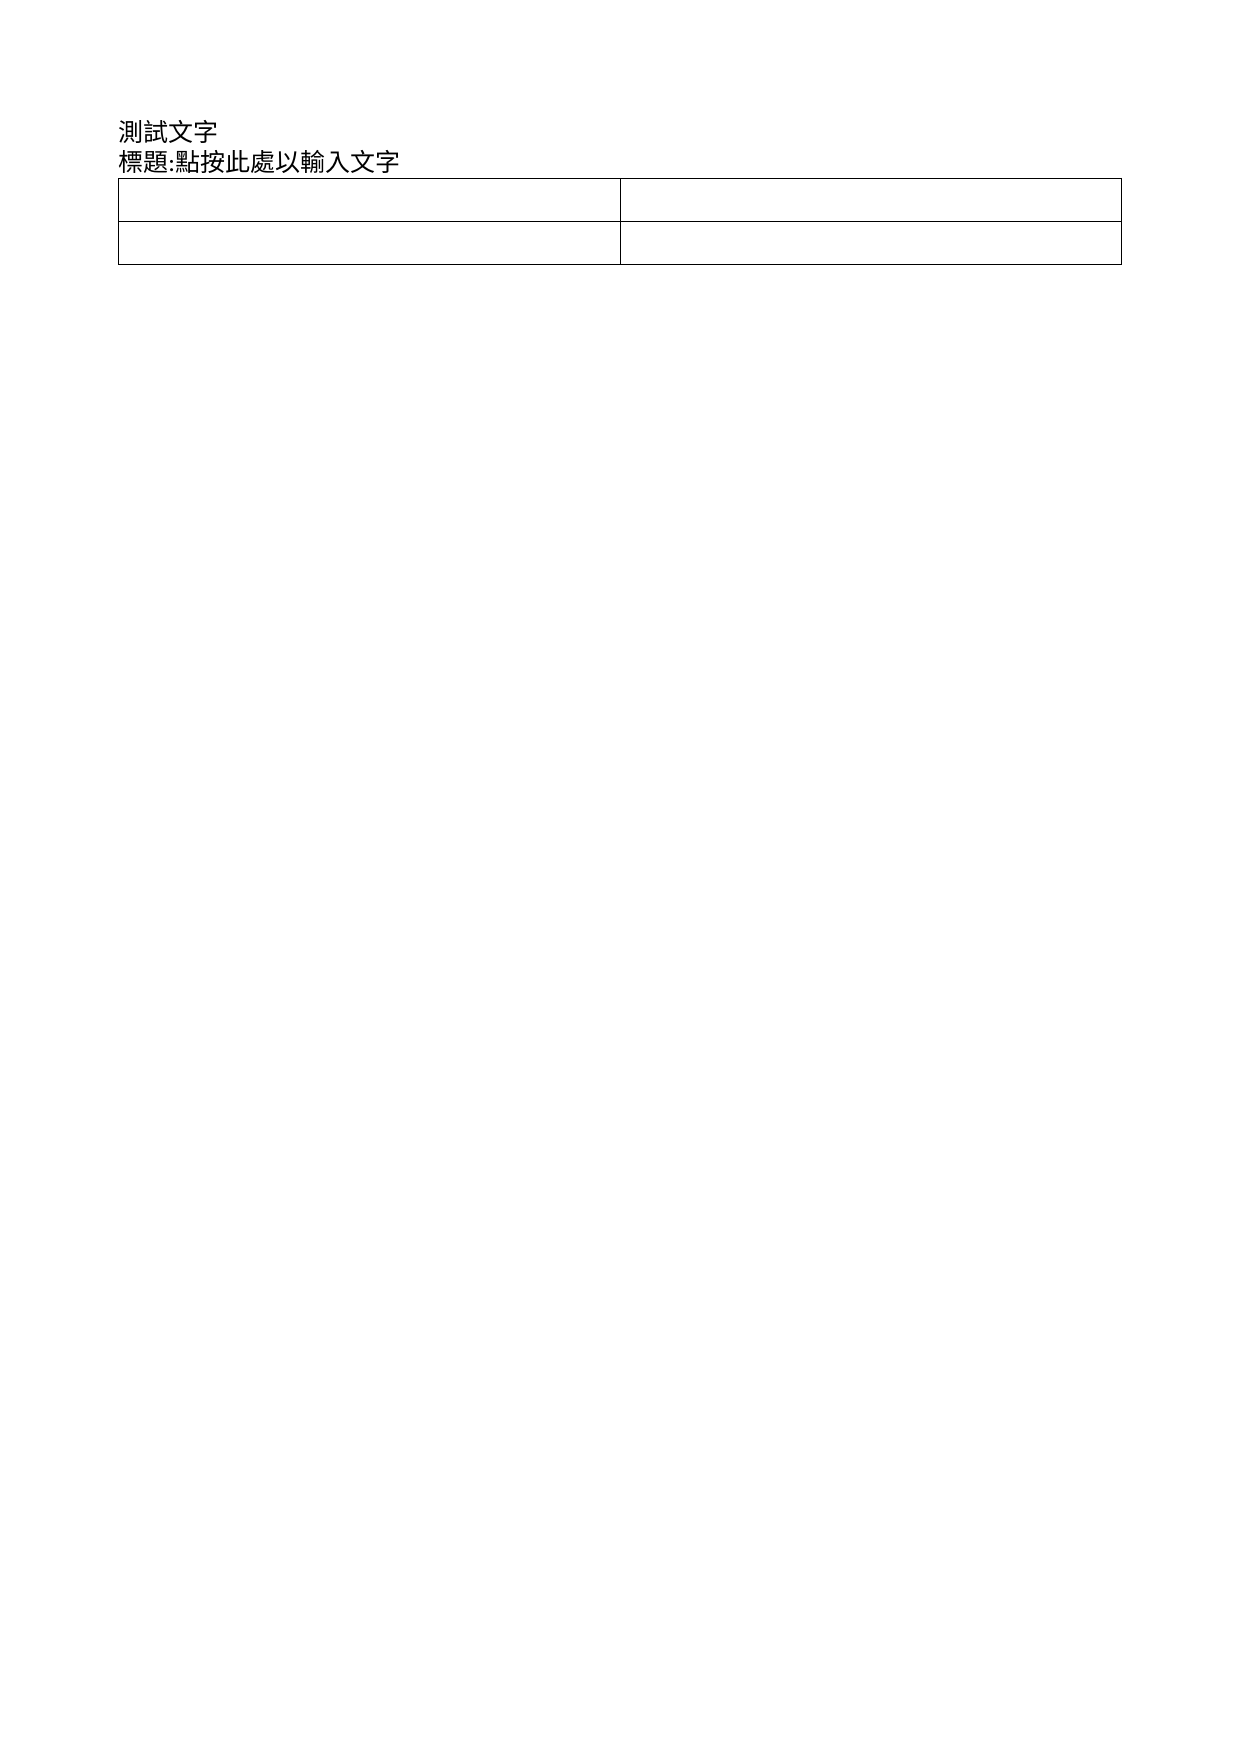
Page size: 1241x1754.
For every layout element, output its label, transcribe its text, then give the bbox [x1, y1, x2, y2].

text 測試文字 [118, 118, 1122, 147]
text 標題:點按此處以輸入文字 [118, 147, 1122, 178]
table_header [119, 179, 620, 221]
table_cell [621, 222, 1121, 264]
table_cell [119, 222, 620, 264]
table_header [621, 179, 1121, 221]
